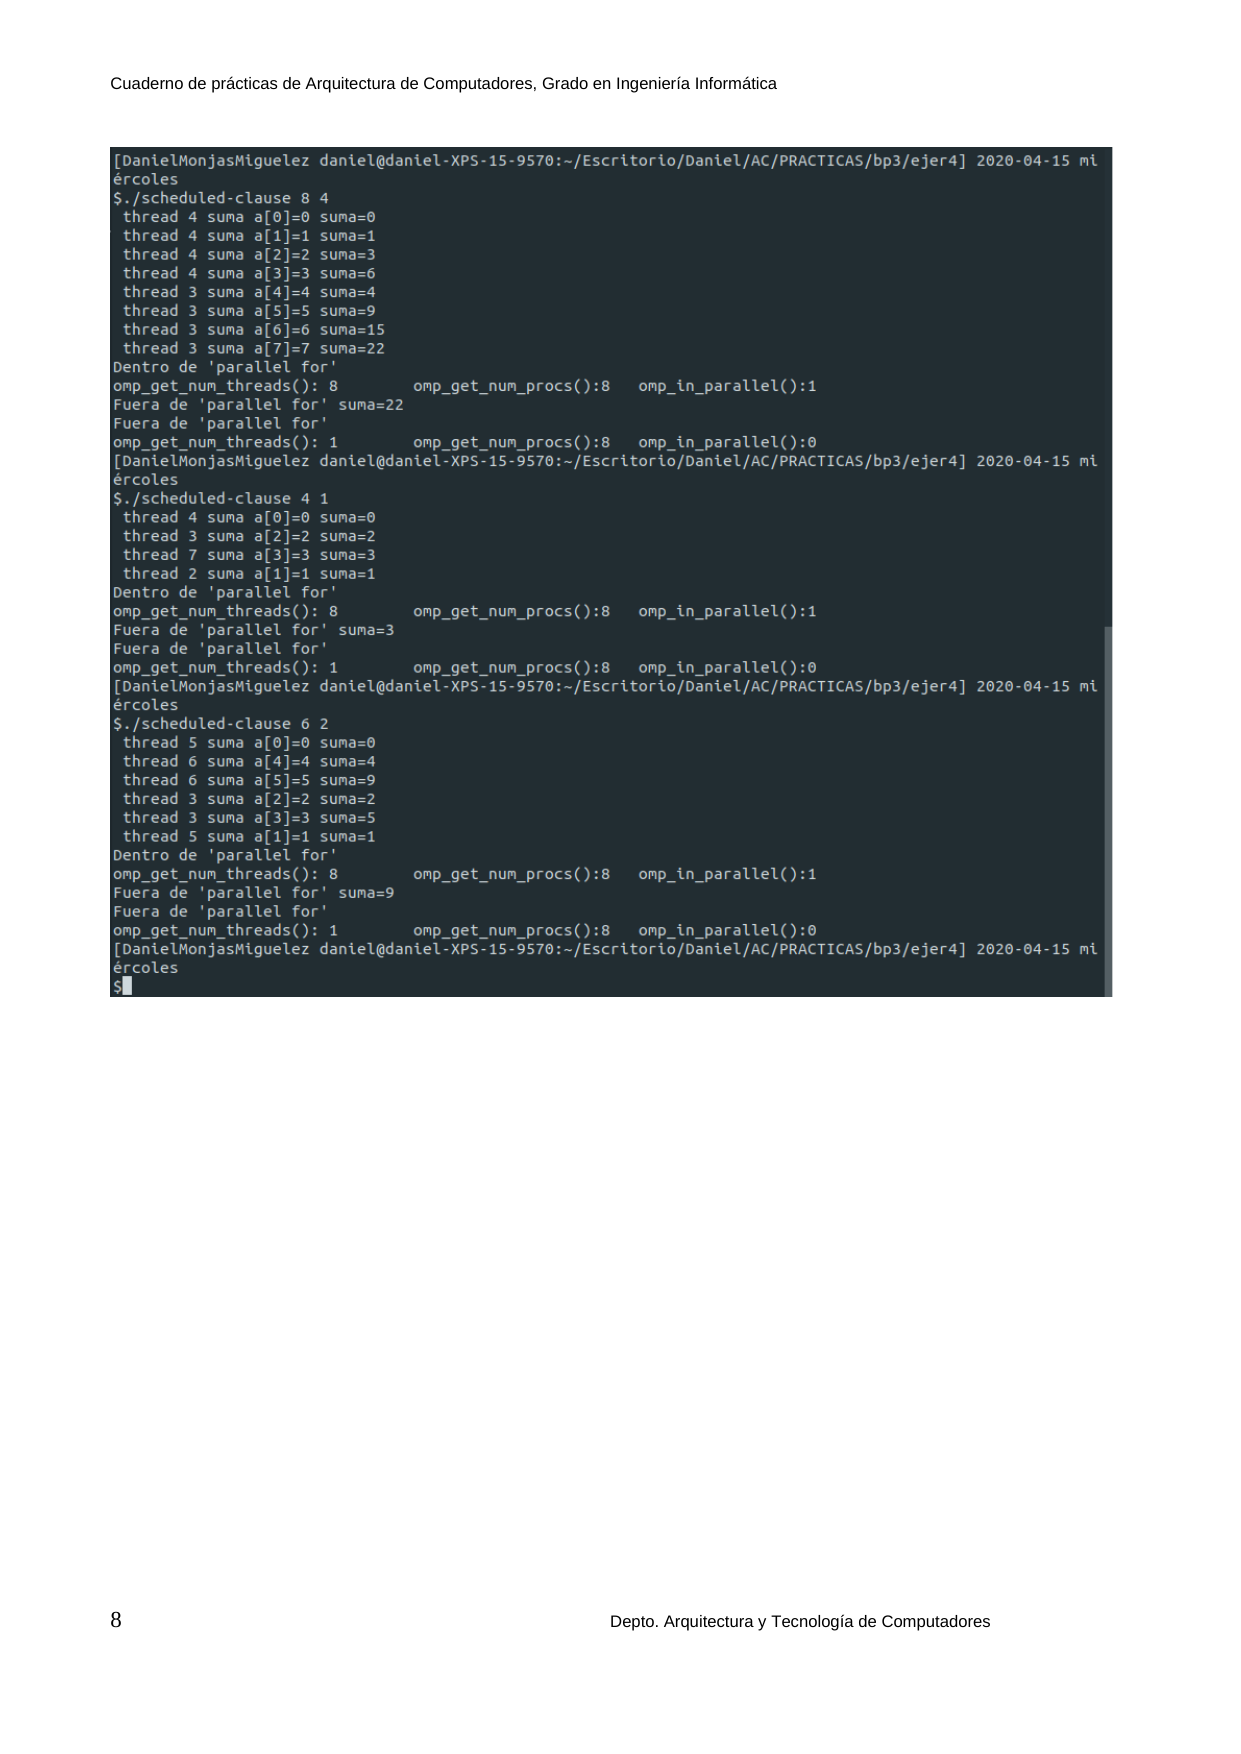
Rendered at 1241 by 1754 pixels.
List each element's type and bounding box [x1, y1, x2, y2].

picture [110, 147, 1113, 997]
